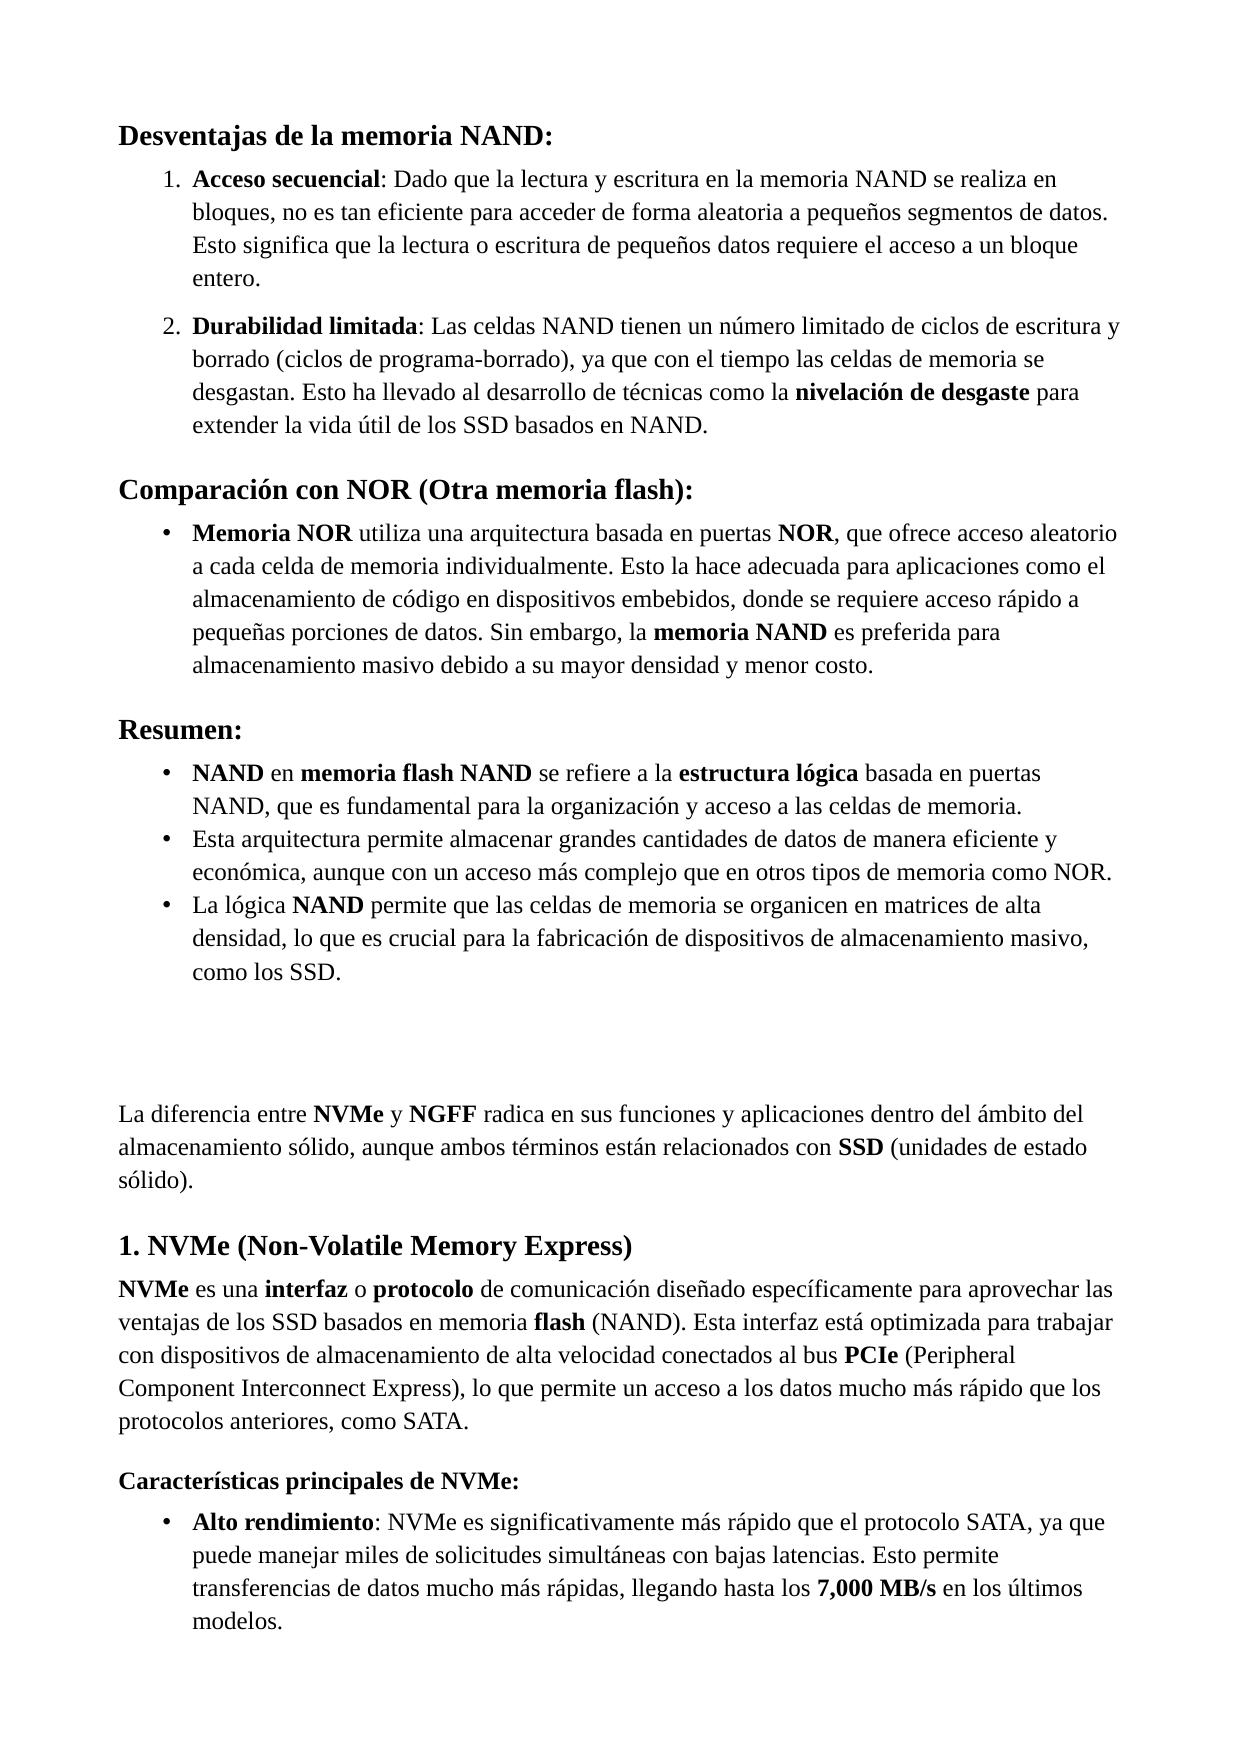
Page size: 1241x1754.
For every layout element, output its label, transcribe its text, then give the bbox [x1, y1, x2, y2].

list La lógica NAND permite que las celdas de memoria se organicen en matrices de alta densidad, lo que es crucial para la fabricación de dispositivos de almacenamiento masivo, como los SSD. [162, 891, 1122, 985]
list Acceso secuencial: Dado que la lectura y escritura en la memoria NAND se realiza en bloques, no es tan eficiente para acceder de forma aleatoria a pequeños segmentos de datos. Esto significa que la lectura o escritura de pequeños datos requiere el acceso a un bloque entero. [162, 164, 1122, 292]
subtitle Desventajas de la memoria NAND: [118, 118, 1122, 152]
list Esta arquitectura permite almacenar grandes cantidades de datos de manera eficiente y económica, aunque con un acceso más complejo que en otros tipos de memoria como NOR. [162, 824, 1122, 886]
text La diferencia entre NVMe y NGFF radica en sus funciones y aplicaciones dentro del ámbito del almacenamiento sólido, aunque ambos términos están relacionados con SSD (unidades de estado sólido). [118, 1099, 1122, 1194]
subtitle Comparación con NOR (Otra memoria flash): [118, 472, 1122, 506]
list Durabilidad limitada: Las celdas NAND tienen un número limitado de ciclos de escritura y borrado (ciclos de programa-borrado), ya que con el tiempo las celdas de memoria se desgastan. Esto ha llevado al desarrollo de técnicas como la nivelación de desgaste para extender la vida útil de los SSD basados en NAND. [162, 311, 1122, 439]
list Alto rendimiento: NVMe es significativamente más rápido que el protocolo SATA, ya que puede manejar miles de solicitudes simultáneas con bajas latencias. Esto permite transferencias de datos mucho más rápidas, llegando hasta los 7,000 MB/s en los últimos modelos. [162, 1507, 1122, 1635]
text NVMe es una interfaz o protocolo de comunicación diseñado específicamente para aprovechar las ventajas de los SSD basados en memoria flash (NAND). Esta interfaz está optimizada para trabajar con dispositivos de almacenamiento de alta velocidad conectados al bus PCIe (Peripheral Component Interconnect Express), lo que permite un acceso a los datos mucho más rápido que los protocolos anteriores, como SATA. [118, 1274, 1122, 1434]
list Memoria NOR utiliza una arquitectura basada en puertas NOR, que ofrece acceso aleatorio a cada celda de memoria individualmente. Esto la hace adecuada para aplicaciones como el almacenamiento de código en dispositivos embebidos, donde se requiere acceso rápido a pequeñas porciones de datos. Sin embargo, la memoria NAND es preferida para almacenamiento masivo debido a su mayor densidad y menor costo. [162, 518, 1122, 679]
list NAND en memoria flash NAND se refiere a la estructura lógica basada en puertas NAND, que es fundamental para la organización y acceso a las celdas de memoria. [162, 758, 1122, 820]
subtitle 1. NVMe (Non-Volatile Memory Express) [118, 1228, 1122, 1261]
subtitle Resumen: [118, 712, 1122, 746]
subtitle Características principales de NVMe: [118, 1466, 1122, 1494]
